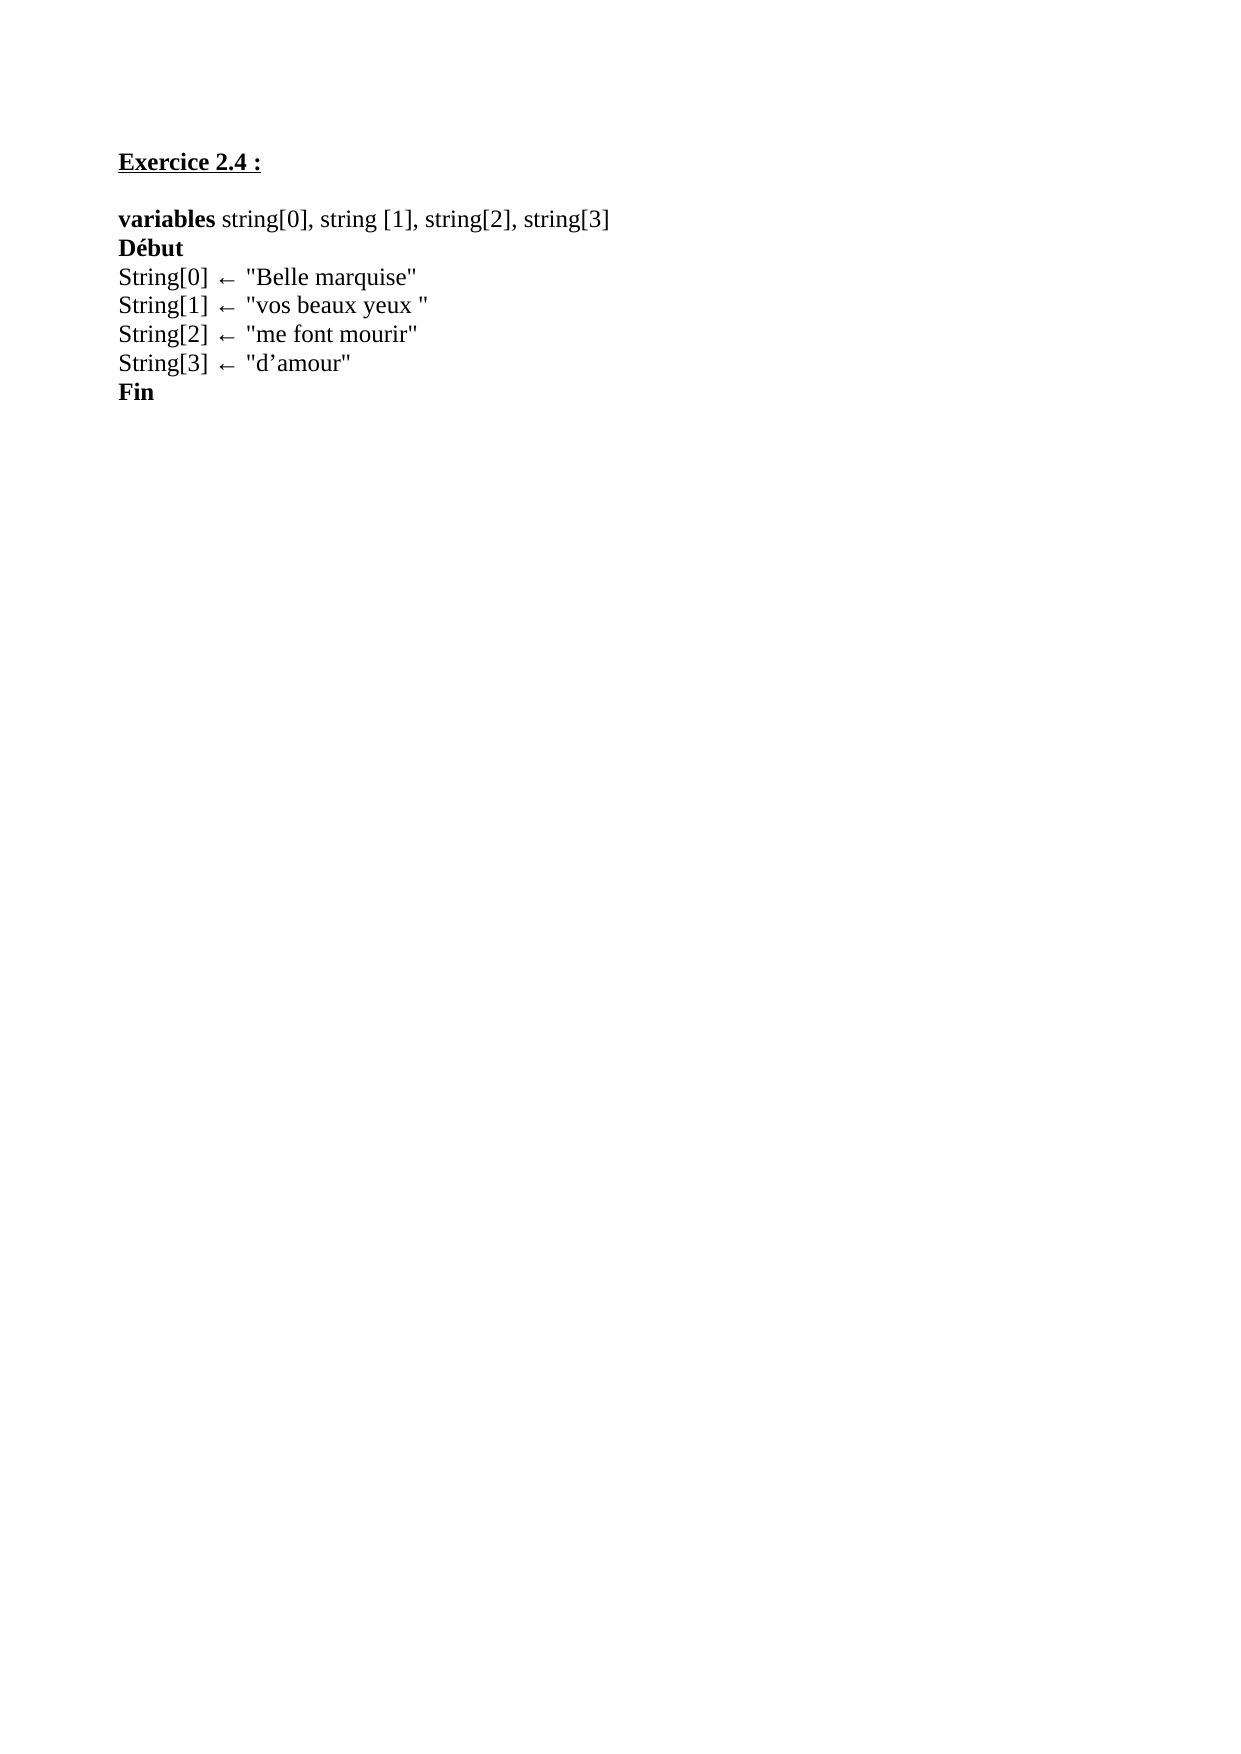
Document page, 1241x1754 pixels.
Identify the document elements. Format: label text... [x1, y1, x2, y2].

text Exercice 2.4 : [118, 147, 1122, 176]
text variables string[0], string [1], string[2], string[3] [118, 204, 1122, 233]
text String[2] ← "me font mourir" [118, 319, 1122, 348]
text String[1] ← "vos beaux yeux " [118, 291, 1122, 319]
text String[0] ← "Belle marquise" [118, 262, 1122, 291]
text Début [118, 233, 1122, 262]
text Fin [118, 377, 1122, 406]
text String[3] ← "d’amour" [118, 348, 1122, 377]
